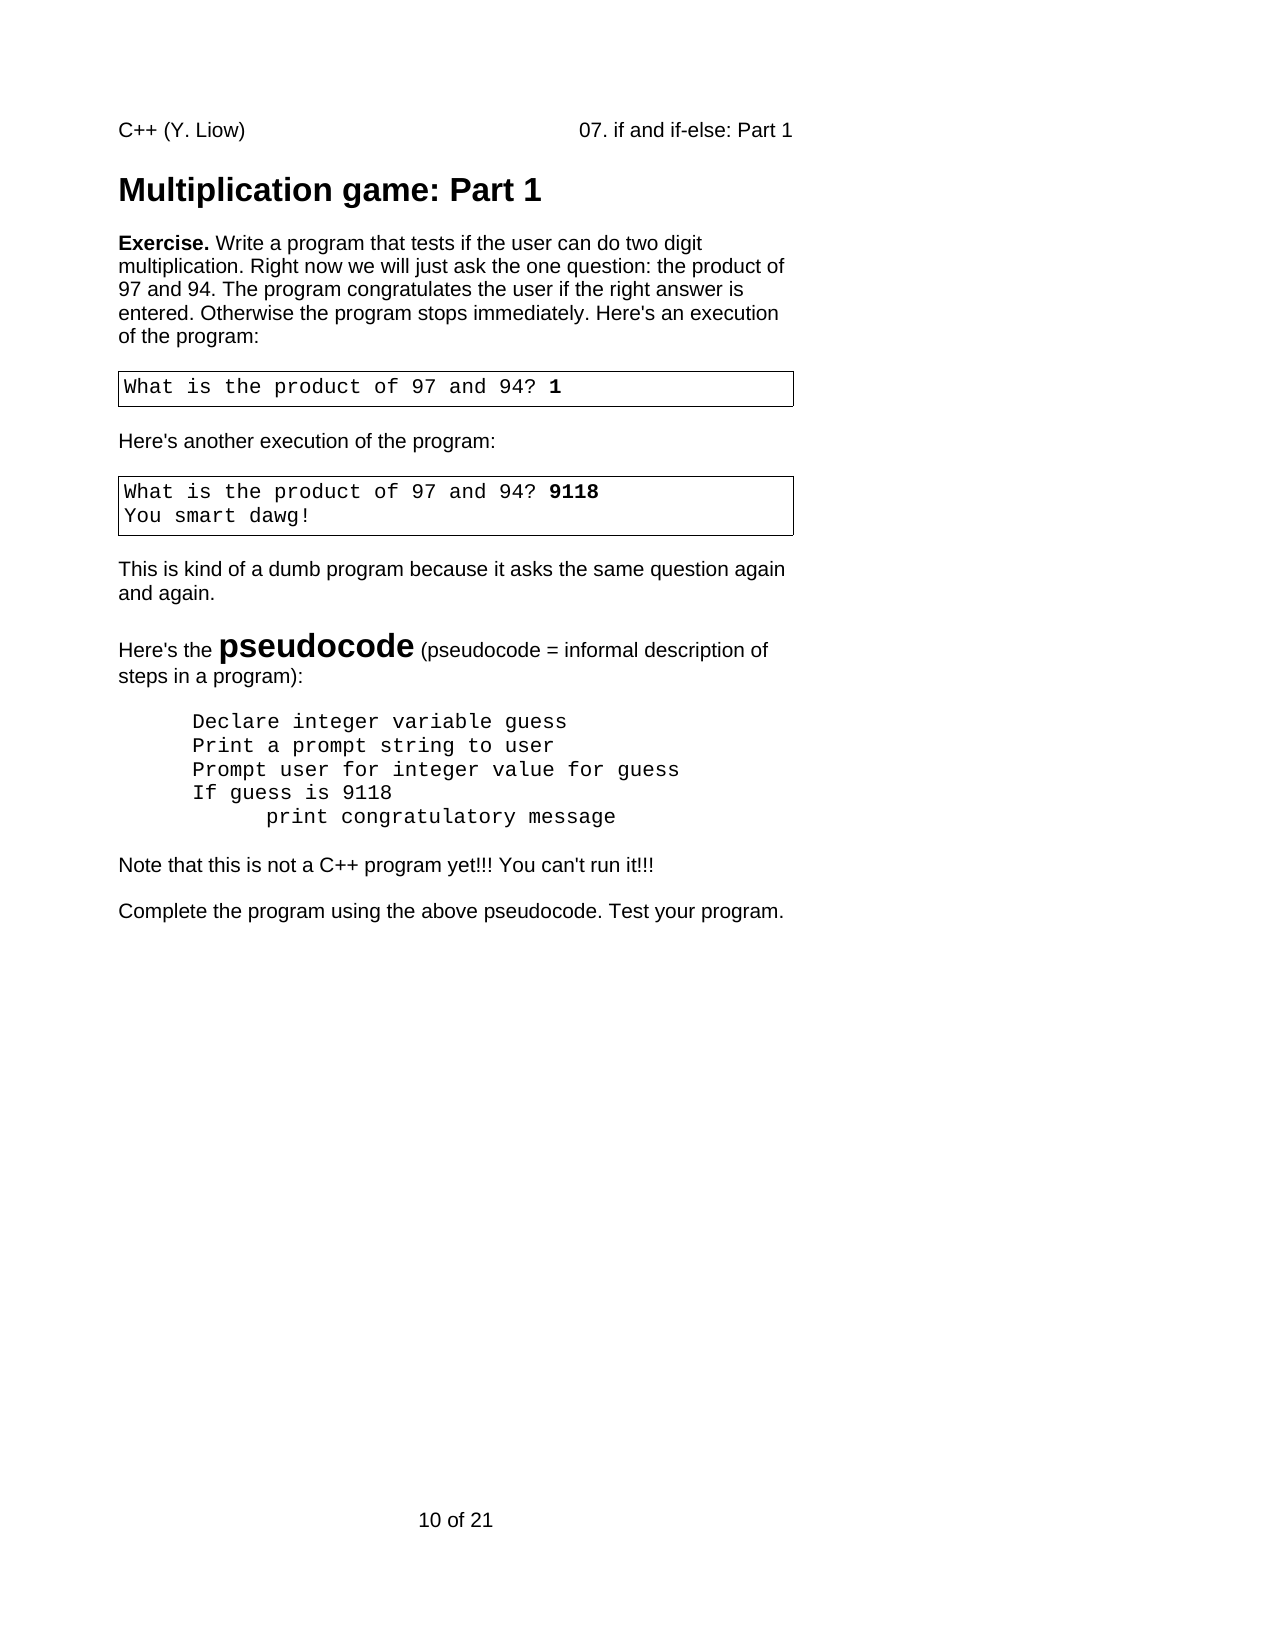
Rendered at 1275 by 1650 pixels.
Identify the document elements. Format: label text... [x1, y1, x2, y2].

text Exercise. Write a program that tests if the user can do two digit multiplication. Right now we will just ask the one question: the product of 97 and 94. The program congratulates the user if the right answer is entered. Otherwise the program stops immediately. Here's an execution of the program: [118, 231, 793, 347]
text Here's another execution of the program: [118, 429, 793, 452]
text Declare integer variable guess [118, 711, 793, 735]
text Print a prompt string to user [118, 735, 793, 759]
table_header What is the product of 97 and 94? 1 [119, 372, 793, 406]
text Note that this is not a C++ program yet!!! You can't run it!!! [118, 853, 793, 876]
text Multiplication game: Part 1 [118, 171, 793, 208]
text This is kind of a dumb program because it asks the same question again and again. [118, 558, 793, 604]
text If guess is 9118 [118, 782, 793, 806]
text Prompt user for integer value for guess [118, 759, 793, 782]
text Complete the program using the above pseudocode. Test your program. [118, 900, 793, 923]
table_header What is the product of 97 and 94? 9118 You smart dawg! [119, 477, 793, 534]
text print congratulatory message [118, 806, 793, 829]
text Here's the pseudocode (pseudocode = informal description of steps in a program): [118, 628, 793, 688]
